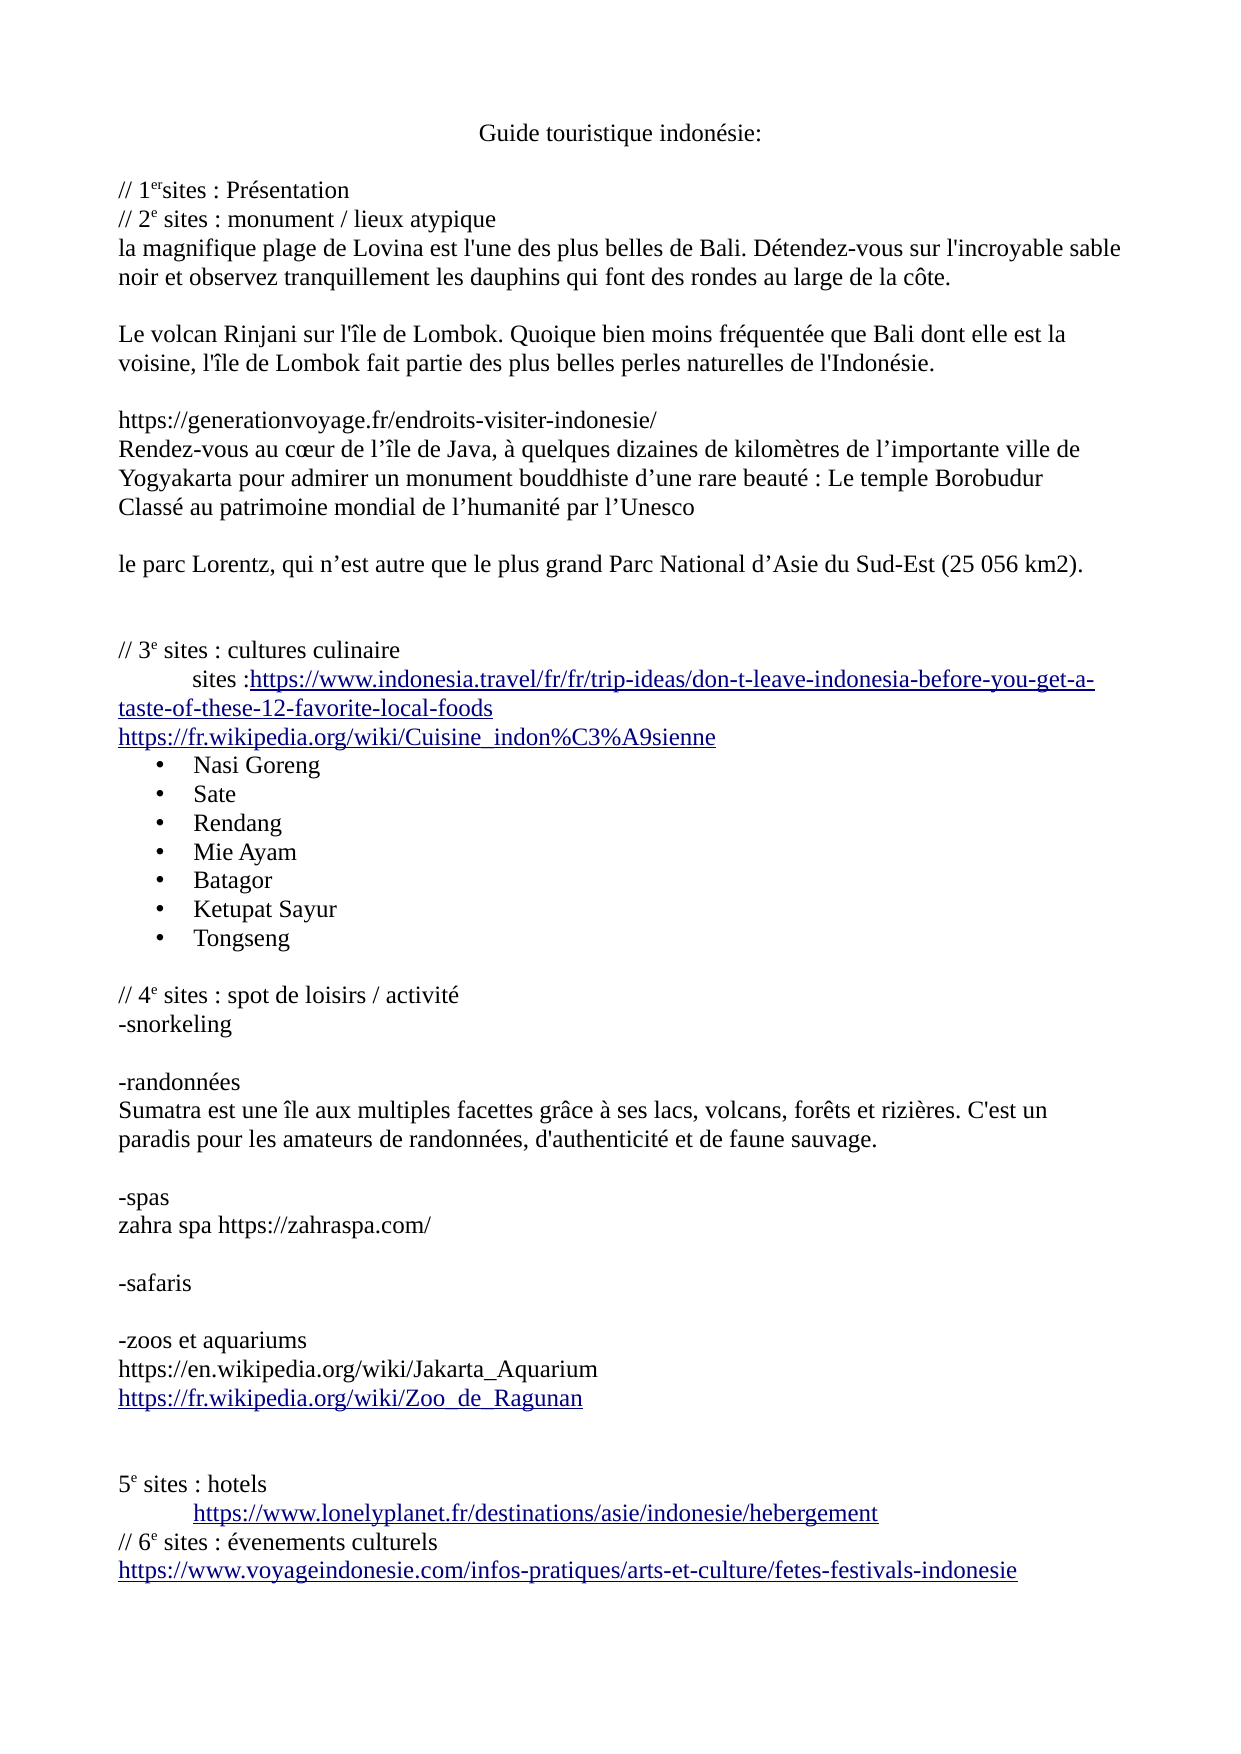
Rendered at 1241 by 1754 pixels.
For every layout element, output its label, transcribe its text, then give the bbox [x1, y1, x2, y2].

list Mie Ayam [156, 837, 1122, 866]
list https://www.lonelyplanet.fr/destinations/asie/indonesie/hebergement [156, 1498, 1122, 1527]
list Sate [156, 779, 1122, 808]
text // 6e sites : évenements culturels [118, 1527, 1122, 1556]
text -snorkeling [118, 1009, 1122, 1038]
text -zoos et aquariums [118, 1326, 1122, 1354]
list Batagor [156, 866, 1122, 894]
text https://www.voyageindonesie.com/infos-pratiques/arts-et-culture/fetes-festivals-indonesie [118, 1556, 1122, 1584]
list Nasi Goreng [156, 751, 1122, 779]
text https://fr.wikipedia.org/wiki/Cuisine_indon%C3%A9sienne [118, 722, 1122, 751]
text https://en.wikipedia.org/wiki/Jakarta_Aquarium [118, 1354, 1122, 1383]
text Rendez-vous au cœur de l’île de Java, à quelques dizaines de kilomètres de l’importante ville de Yogyakarta pour admirer un monument bouddhiste d’une rare beauté : Le temple Borobudur [118, 434, 1122, 492]
text 5e sites : hotels [118, 1469, 1122, 1498]
text sites :https://www.indonesia.travel/fr/fr/trip-ideas/don-t-leave-indonesia-before-you-get-a-taste-of-these-12-favorite-local-foods [118, 664, 1122, 722]
text -randonnées [118, 1067, 1122, 1096]
text -safaris [118, 1268, 1122, 1297]
text https://generationvoyage.fr/endroits-visiter-indonesie/ [118, 406, 1122, 434]
text zahra spa https://zahraspa.com/ [118, 1211, 1122, 1239]
text // 4e sites : spot de loisirs / activité [118, 981, 1122, 1009]
text la magnifique plage de Lovina est l'une des plus belles de Bali. Détendez-vous sur l'incroyable sable noir et observez tranquillement les dauphins qui font des rondes au large de la côte. [118, 233, 1122, 291]
list Rendang [156, 808, 1122, 837]
text https://fr.wikipedia.org/wiki/Zoo_de_Ragunan [118, 1383, 1122, 1412]
text // 3e sites : cultures culinaire [118, 636, 1122, 664]
list Tongseng [156, 923, 1122, 952]
text Sumatra est une île aux multiples facettes grâce à ses lacs, volcans, forêts et rizières. C'est un paradis pour les amateurs de randonnées, d'authenticité et de faune sauvage. [118, 1096, 1122, 1153]
text Classé au patrimoine mondial de l’humanité par l’Unesco [118, 492, 1122, 521]
text -spas [118, 1182, 1122, 1211]
text le parc Lorentz, qui n’est autre que le plus grand Parc National d’Asie du Sud-Est (25 056 km2). [118, 549, 1122, 578]
text Guide touristique indonésie: [118, 118, 1122, 147]
list Ketupat Sayur [156, 894, 1122, 923]
text // 1ersites : Présentation [118, 176, 1122, 204]
text Le volcan Rinjani sur l'île de Lombok. Quoique bien moins fréquentée que Bali dont elle est la voisine, l'île de Lombok fait partie des plus belles perles naturelles de l'Indonésie. [118, 319, 1122, 377]
text // 2e sites : monument / lieux atypique [118, 204, 1122, 233]
